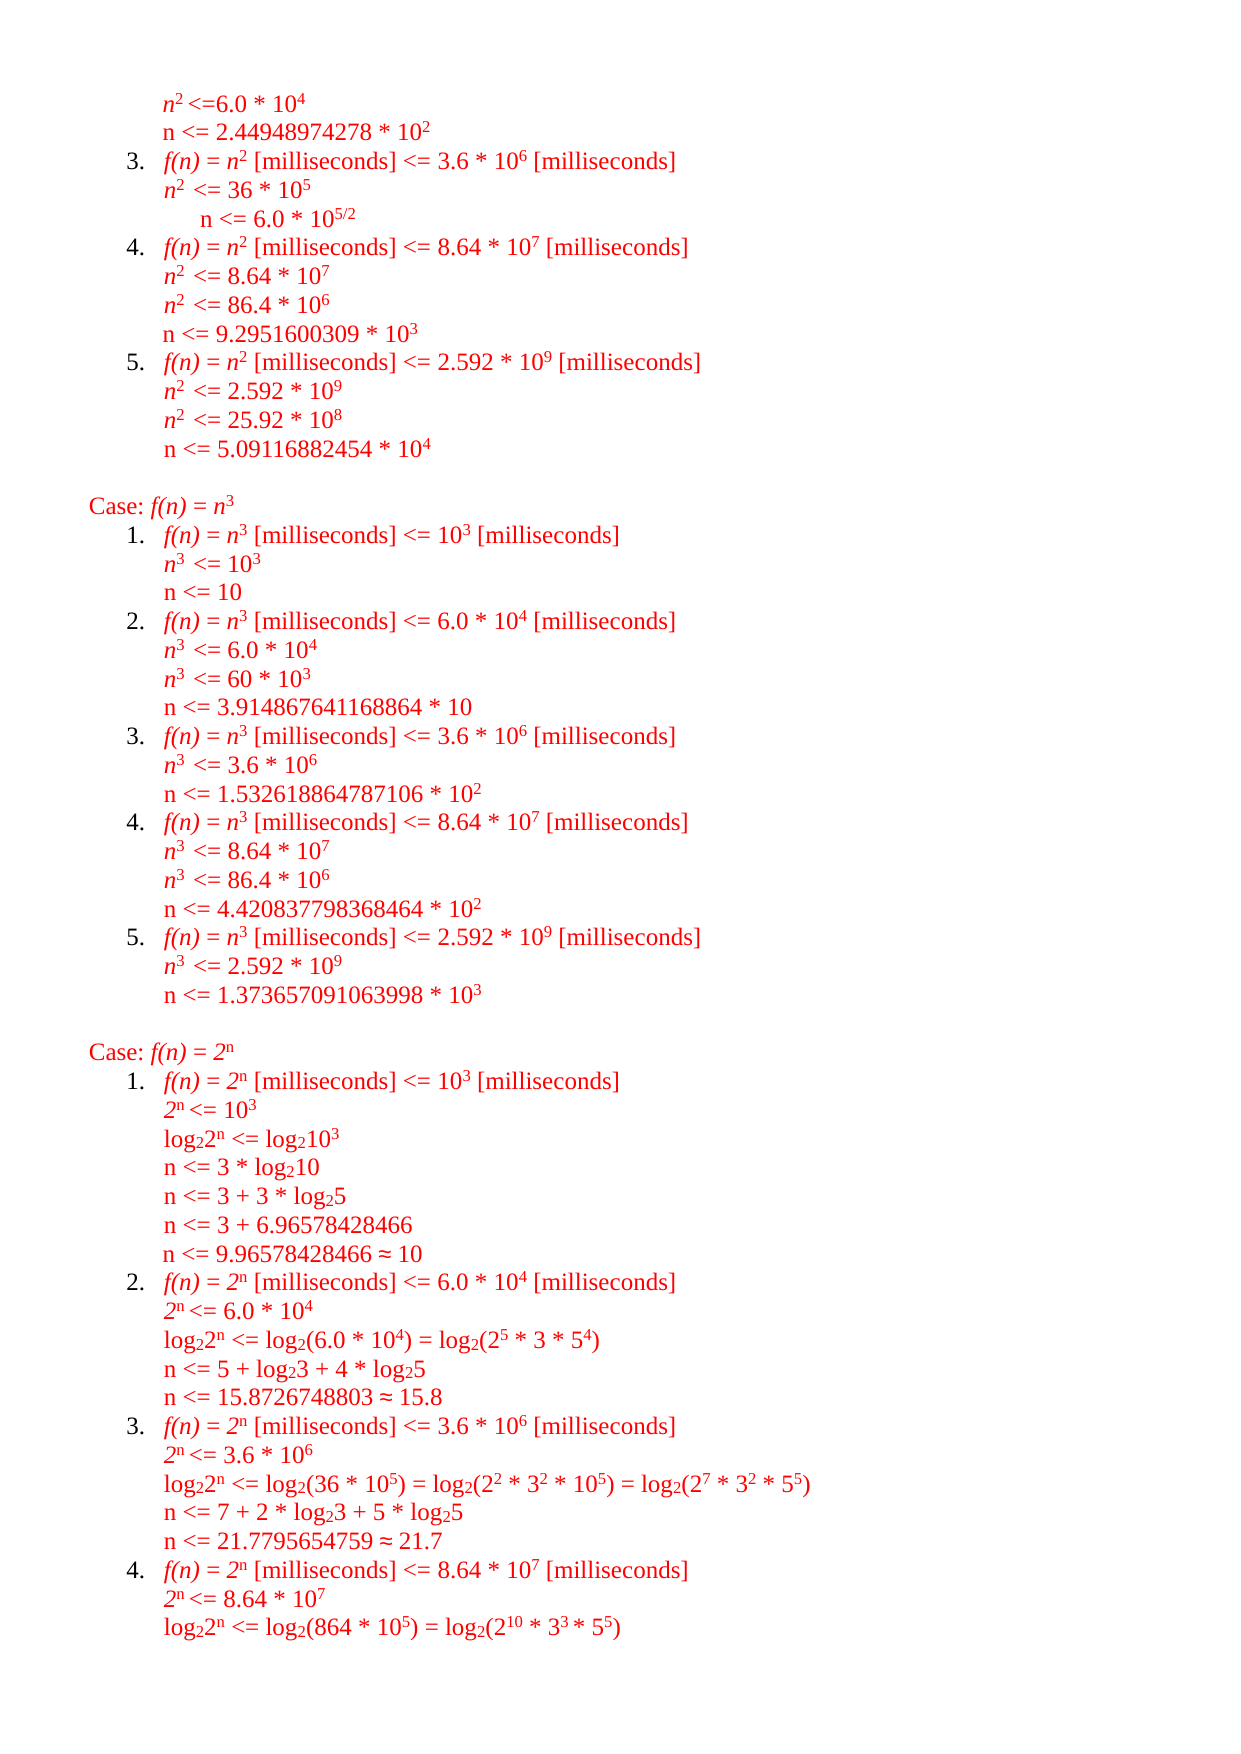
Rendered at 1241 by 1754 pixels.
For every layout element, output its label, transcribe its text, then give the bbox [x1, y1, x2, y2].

text 2n <= 3.6 * 106 [164, 1440, 1152, 1469]
text n <= 1.373657091063998 * 103 [164, 980, 1152, 1009]
list f(n) = n2 [milliseconds] <= 2.592 * 109 [milliseconds] [126, 347, 1152, 376]
list f(n) = n3 [milliseconds] <= 8.64 * 107 [milliseconds] [126, 807, 1152, 836]
text log22n <= log2(864 * 105) = log2(210 * 33 * 55) [164, 1612, 1152, 1641]
text n <= 10 [164, 577, 1152, 606]
text n3 <= 103 [164, 549, 1152, 577]
text n3 <= 60 * 103 [164, 664, 1152, 692]
list f(n) = n2 [milliseconds] <= 3.6 * 106 [milliseconds] [126, 146, 1152, 175]
list f(n) = 2n [milliseconds] <= 6.0 * 104 [milliseconds] [126, 1267, 1152, 1296]
text n2 <=6.0 * 104 [126, 89, 1152, 117]
list f(n) = n2 [milliseconds] <= 8.64 * 107 [milliseconds] [126, 232, 1152, 261]
text n <= 15.8726748803 ≈ 15.8 [164, 1382, 1152, 1411]
text n2 <= 86.4 * 106 [164, 290, 1152, 319]
list f(n) = n3 [milliseconds] <= 6.0 * 104 [milliseconds] [126, 606, 1152, 635]
text n3 <= 3.6 * 106 [164, 750, 1152, 779]
text log22n <= log2103 [164, 1124, 1152, 1152]
text n <= 5 + log23 + 4 * log25 [164, 1354, 1152, 1382]
text n <= 2.44948974278 * 102 [126, 117, 1152, 146]
list f(n) = 2n [milliseconds] <= 103 [milliseconds] [126, 1066, 1152, 1095]
text n <= 21.7795654759 ≈ 21.7 [164, 1526, 1152, 1555]
list f(n) = n3 [milliseconds] <= 103 [milliseconds] [126, 520, 1152, 549]
text n <= 7 + 2 * log23 + 5 * log25 [164, 1497, 1152, 1526]
list f(n) = n3 [milliseconds] <= 3.6 * 106 [milliseconds] [126, 721, 1152, 750]
text n <= 1.532618864787106 * 102 [164, 779, 1152, 807]
text n2 <= 25.92 * 108 [164, 405, 1152, 434]
text n2 <= 8.64 * 107 [164, 261, 1152, 290]
text 2n <= 103 [164, 1095, 1152, 1124]
text Case: f(n) = n3 [89, 491, 1152, 520]
text n <= 9.2951600309 * 103 [162, 319, 1152, 347]
text n3 <= 6.0 * 104 [164, 635, 1152, 664]
text n <= 3 + 3 * log25 [164, 1181, 1152, 1210]
text n <= 5.09116882454 * 104 [164, 434, 1152, 462]
list f(n) = 2n [milliseconds] <= 8.64 * 107 [milliseconds] [126, 1555, 1152, 1584]
list f(n) = 2n [milliseconds] <= 3.6 * 106 [milliseconds] [126, 1411, 1152, 1440]
text n3 <= 86.4 * 106 [164, 865, 1152, 894]
text n <= 3 + 6.96578428466 [164, 1210, 1152, 1239]
text n3 <= 2.592 * 109 [164, 951, 1152, 980]
list f(n) = n3 [milliseconds] <= 2.592 * 109 [milliseconds] [126, 922, 1152, 951]
text n2 <= 36 * 105 [164, 175, 1152, 204]
text 2n <= 6.0 * 104 [164, 1296, 1152, 1325]
text Case: f(n) = 2n [89, 1037, 1152, 1066]
text n <= 3.914867641168864 * 10 [164, 692, 1152, 721]
text log22n <= log2(6.0 * 104) = log2(25 * 3 * 54) [164, 1325, 1152, 1354]
text n <= 3 * log210 [164, 1152, 1152, 1181]
text n2 <= 2.592 * 109 [164, 376, 1152, 405]
text n <= 9.96578428466 ≈ 10 [89, 1239, 1152, 1267]
text n <= 4.420837798368464 * 102 [164, 894, 1152, 922]
text n <= 6.0 * 105/2 [126, 204, 1152, 232]
text 2n <= 8.64 * 107 [164, 1584, 1152, 1612]
text log22n <= log2(36 * 105) = log2(22 * 32 * 105) = log2(27 * 32 * 55) [164, 1469, 1152, 1497]
text n3 <= 8.64 * 107 [164, 836, 1152, 865]
